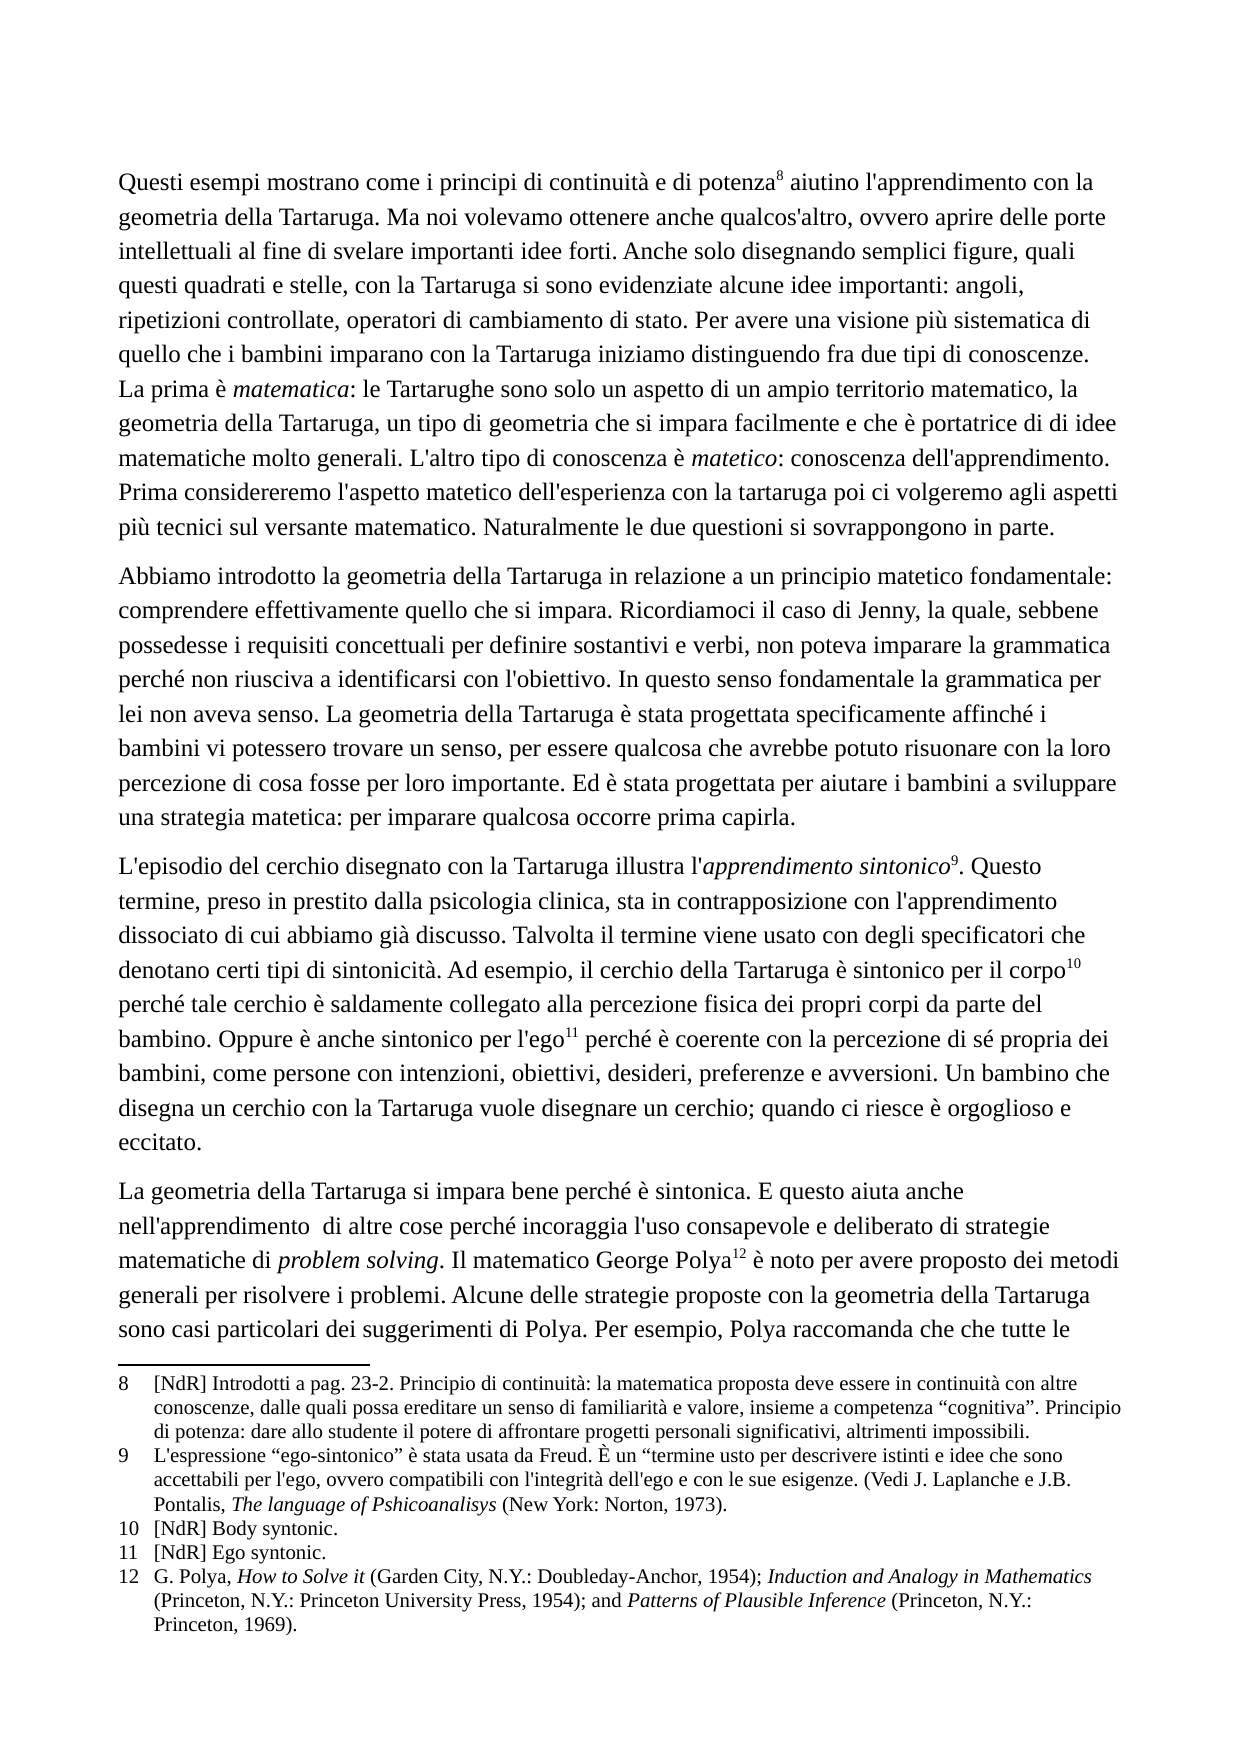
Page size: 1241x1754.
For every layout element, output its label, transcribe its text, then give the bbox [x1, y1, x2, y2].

text L'episodio del cerchio disegnato con la Tartaruga illustra l'apprendimento sintonico. Questo termine, preso in prestito dalla psicologia clinica, sta in contrapposizione con l'apprendimento dissociato di cui abbiamo già discusso. Talvolta il termine viene usato con degli specificatori che denotano certi tipi di sintonicità. Ad esempio, il cerchio della Tartaruga è sintonico per il corpo perché tale cerchio è saldamente collegato alla percezione fisica dei propri corpi da parte del bambino. Oppure è anche sintonico per l'ego perché è coerente con la percezione di sé propria dei bambini, come persone con intenzioni, obiettivi, desideri, preferenze e avversioni. Un bambino che disegna un cerchio con la Tartaruga vuole disegnare un cerchio; quando ci riesce è orgoglioso e eccitato. [118, 851, 1122, 1156]
text [NdR] Ego syntonic. [118, 1539, 1122, 1564]
text G. Polya, How to Solve it (Garden City, N.Y.: Doubleday-Anchor, 1954); Induction and Analogy in Mathematics (Princeton, N.Y.: Princeton University Press, 1954); and Patterns of Plausible Inference (Princeton, N.Y.: Princeton, 1969). [118, 1564, 1122, 1636]
text La geometria della Tartaruga si impara bene perché è sintonica. E questo aiuta anche nell'apprendimento di altre cose perché incoraggia l'uso consapevole e deliberato di strategie matematiche di problem solving. Il matematico George Polya è noto per avere proposto dei metodi generali per risolvere i problemi. Alcune delle strategie proposte con la geometria della Tartaruga sono casi particolari dei suggerimenti di Polya. Per esempio, Polya raccomanda che che tutte le [118, 1176, 1122, 1343]
text Questi esempi mostrano come i principi di continuità e di potenza aiutino l'apprendimento con la geometria della Tartaruga. Ma noi volevamo ottenere anche qualcos'altro, ovvero aprire delle porte intellettuali al fine di svelare importanti idee forti. Anche solo disegnando semplici figure, quali questi quadrati e stelle, con la Tartaruga si sono evidenziate alcune idee importanti: angoli, ripetizioni controllate, operatori di cambiamento di stato. Per avere una visione più sistematica di quello che i bambini imparano con la Tartaruga iniziamo distinguendo fra due tipi di conoscenze. La prima è matematica: le Tartarughe sono solo un aspetto di un ampio territorio matematico, la geometria della Tartaruga, un tipo di geometria che si impara facilmente e che è portatrice di di idee matematiche molto generali. L'altro tipo di conoscenza è matetico: conoscenza dell'apprendimento. Prima considereremo l'aspetto matetico dell'esperienza con la tartaruga poi ci volgeremo agli aspetti più tecnici sul versante matematico. Naturalmente le due questioni si sovrappongono in parte. [118, 167, 1122, 541]
text Abbiamo introdotto la geometria della Tartaruga in relazione a un principio matetico fondamentale: comprendere effettivamente quello che si impara. Ricordiamoci il caso di Jenny, la quale, sebbene possedesse i requisiti concettuali per definire sostantivi e verbi, non poteva imparare la grammatica perché non riusciva a identificarsi con l'obiettivo. In questo senso fondamentale la grammatica per lei non aveva senso. La geometria della Tartaruga è stata progettata specificamente affinché i bambini vi potessero trovare un senso, per essere qualcosa che avrebbe potuto risuonare con la loro percezione di cosa fosse per loro importante. Ed è stata progettata per aiutare i bambini a sviluppare una strategia matetica: per imparare qualcosa occorre prima capirla. [118, 561, 1122, 831]
text [NdR] Introdotti a pag. 23-2. Principio di continuità: la matematica proposta deve essere in continuità con altre conoscenze, dalle quali possa ereditare un senso di familiarità e valore, insieme a competenza “cognitiva”. Principio di potenza: dare allo studente il potere di affrontare progetti personali significativi, altrimenti impossibili. [118, 1371, 1122, 1443]
text L'espressione “ego-sintonico” è stata usata da Freud. È un “termine usto per descrivere istinti e idee che sono accettabili per l'ego, ovvero compatibili con l'integrità dell'ego e con le sue esigenze. (Vedi J. Laplanche e J.B. Pontalis, The language of Pshicoanalisys (New York: Norton, 1973). [118, 1443, 1122, 1516]
text [NdR] Body syntonic. [118, 1516, 1122, 1539]
